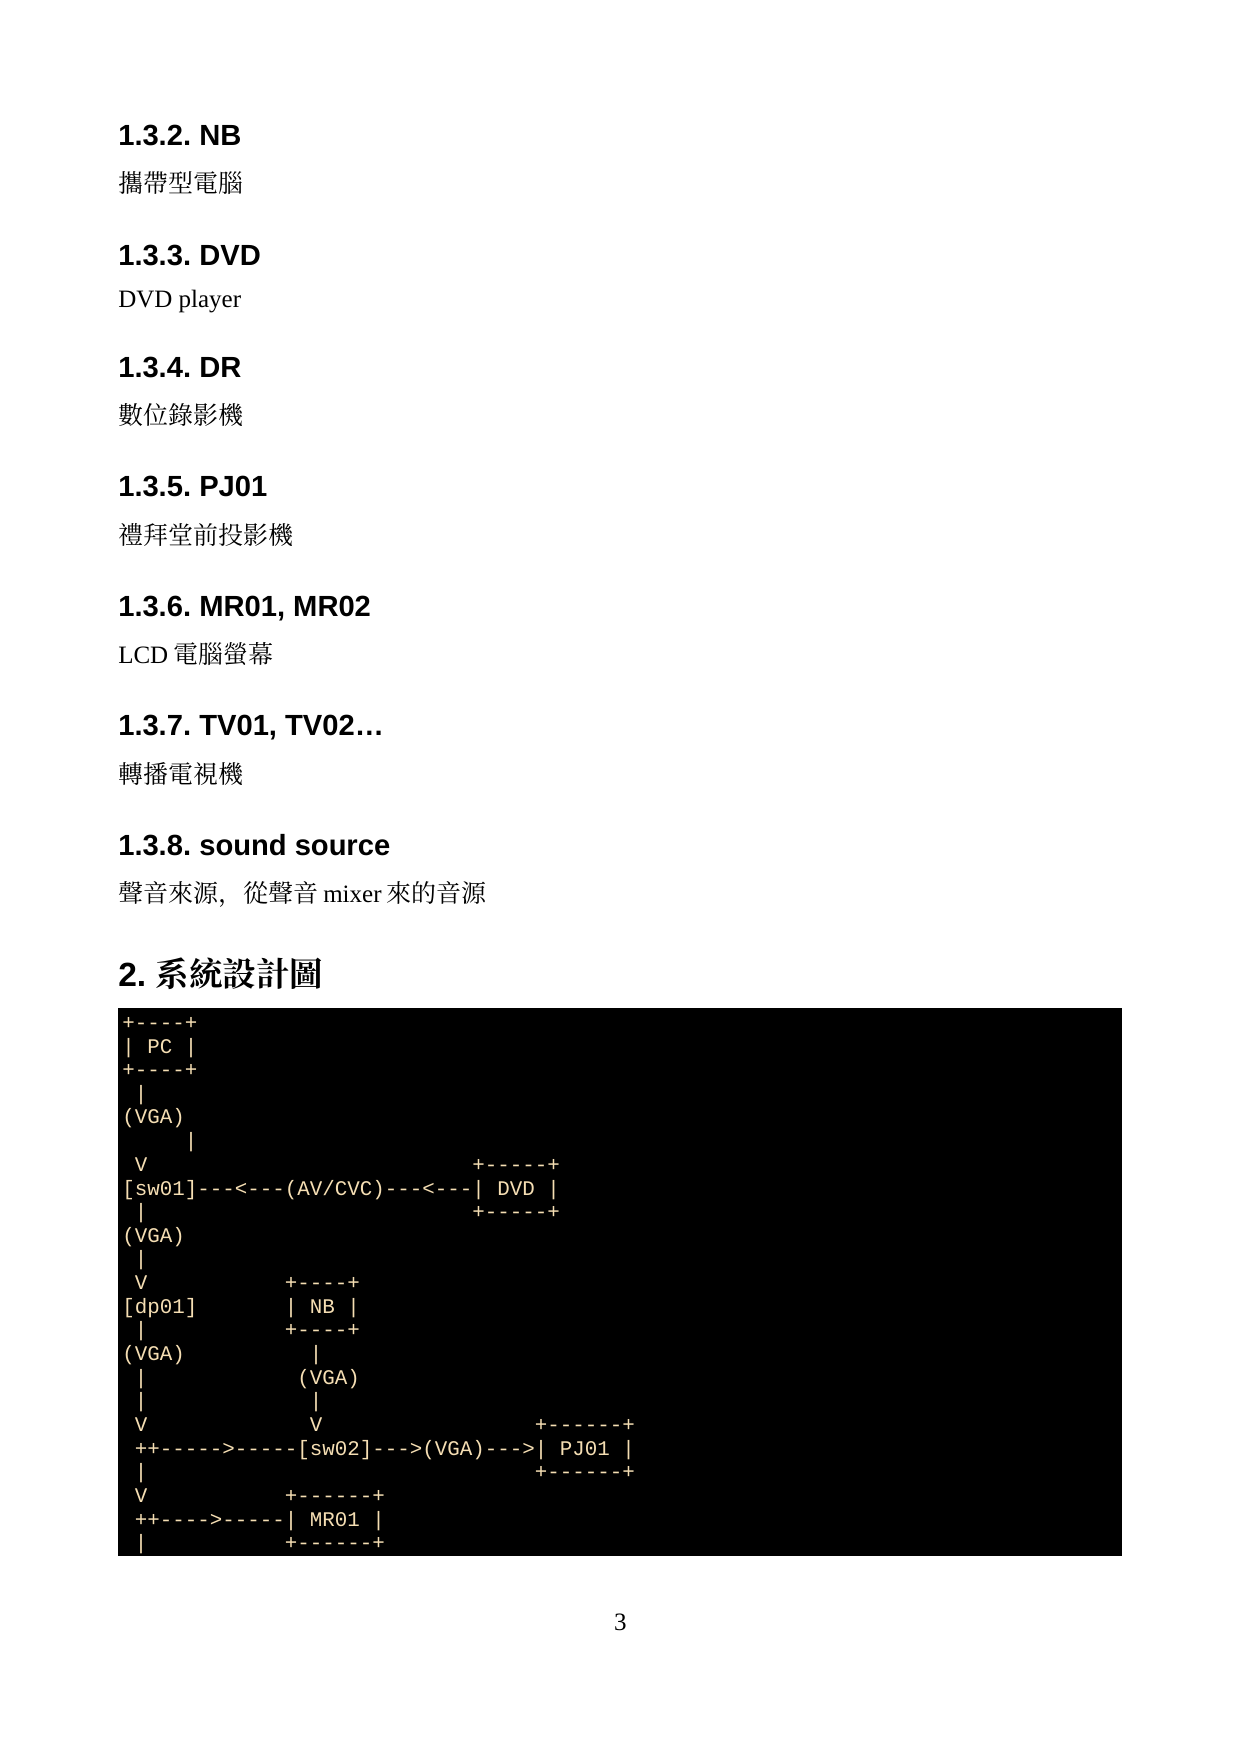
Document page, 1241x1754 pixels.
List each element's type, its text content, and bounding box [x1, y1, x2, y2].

text [sw01]---<---(AV/CVC)---<---| DVD | [119, 1173, 1121, 1197]
text | +------+ [119, 1457, 1121, 1481]
subtitle NB [118, 118, 1122, 152]
text +----+ [119, 1055, 1121, 1079]
text +----+ [119, 1009, 1121, 1032]
text ++----->-----[sw02]--->(VGA)--->| PJ01 | [119, 1434, 1121, 1457]
text | [119, 1244, 1121, 1268]
text 攜帶型電腦 [118, 164, 1122, 200]
text 聲音來源，從聲音mixer來的音源 [118, 874, 1122, 910]
subtitle sound source [118, 828, 1122, 861]
text [dp01] | NB | [119, 1292, 1121, 1315]
text 禮拜堂前投影機 [118, 515, 1122, 551]
text DVD player [118, 284, 1122, 312]
subtitle 系統設計圖 [118, 947, 1122, 996]
text | +------+ [119, 1528, 1121, 1555]
text | (VGA) [119, 1363, 1121, 1386]
text | [119, 1079, 1121, 1103]
text (VGA) | [119, 1339, 1121, 1363]
text | +----+ [119, 1315, 1121, 1339]
subtitle TV01, TV02… [118, 708, 1122, 742]
text V +-----+ [119, 1150, 1121, 1173]
text V +------+ [119, 1481, 1121, 1504]
text | | [119, 1386, 1121, 1410]
subtitle DVD [118, 238, 1122, 271]
text ++---->-----| MR01 | [119, 1504, 1121, 1528]
text V V +------+ [119, 1410, 1121, 1434]
text | [119, 1126, 1121, 1150]
text 數位錄影機 [118, 396, 1122, 432]
text LCD電腦螢幕 [118, 635, 1122, 671]
text (VGA) [119, 1103, 1121, 1126]
subtitle DR [118, 350, 1122, 383]
subtitle PJ01 [118, 469, 1122, 503]
text | PC | [119, 1032, 1121, 1055]
text V +----+ [119, 1268, 1121, 1292]
text | +-----+ [119, 1197, 1121, 1221]
text 轉播電視機 [118, 754, 1122, 790]
text (VGA) [119, 1221, 1121, 1244]
subtitle MR01, MR02 [118, 589, 1122, 622]
